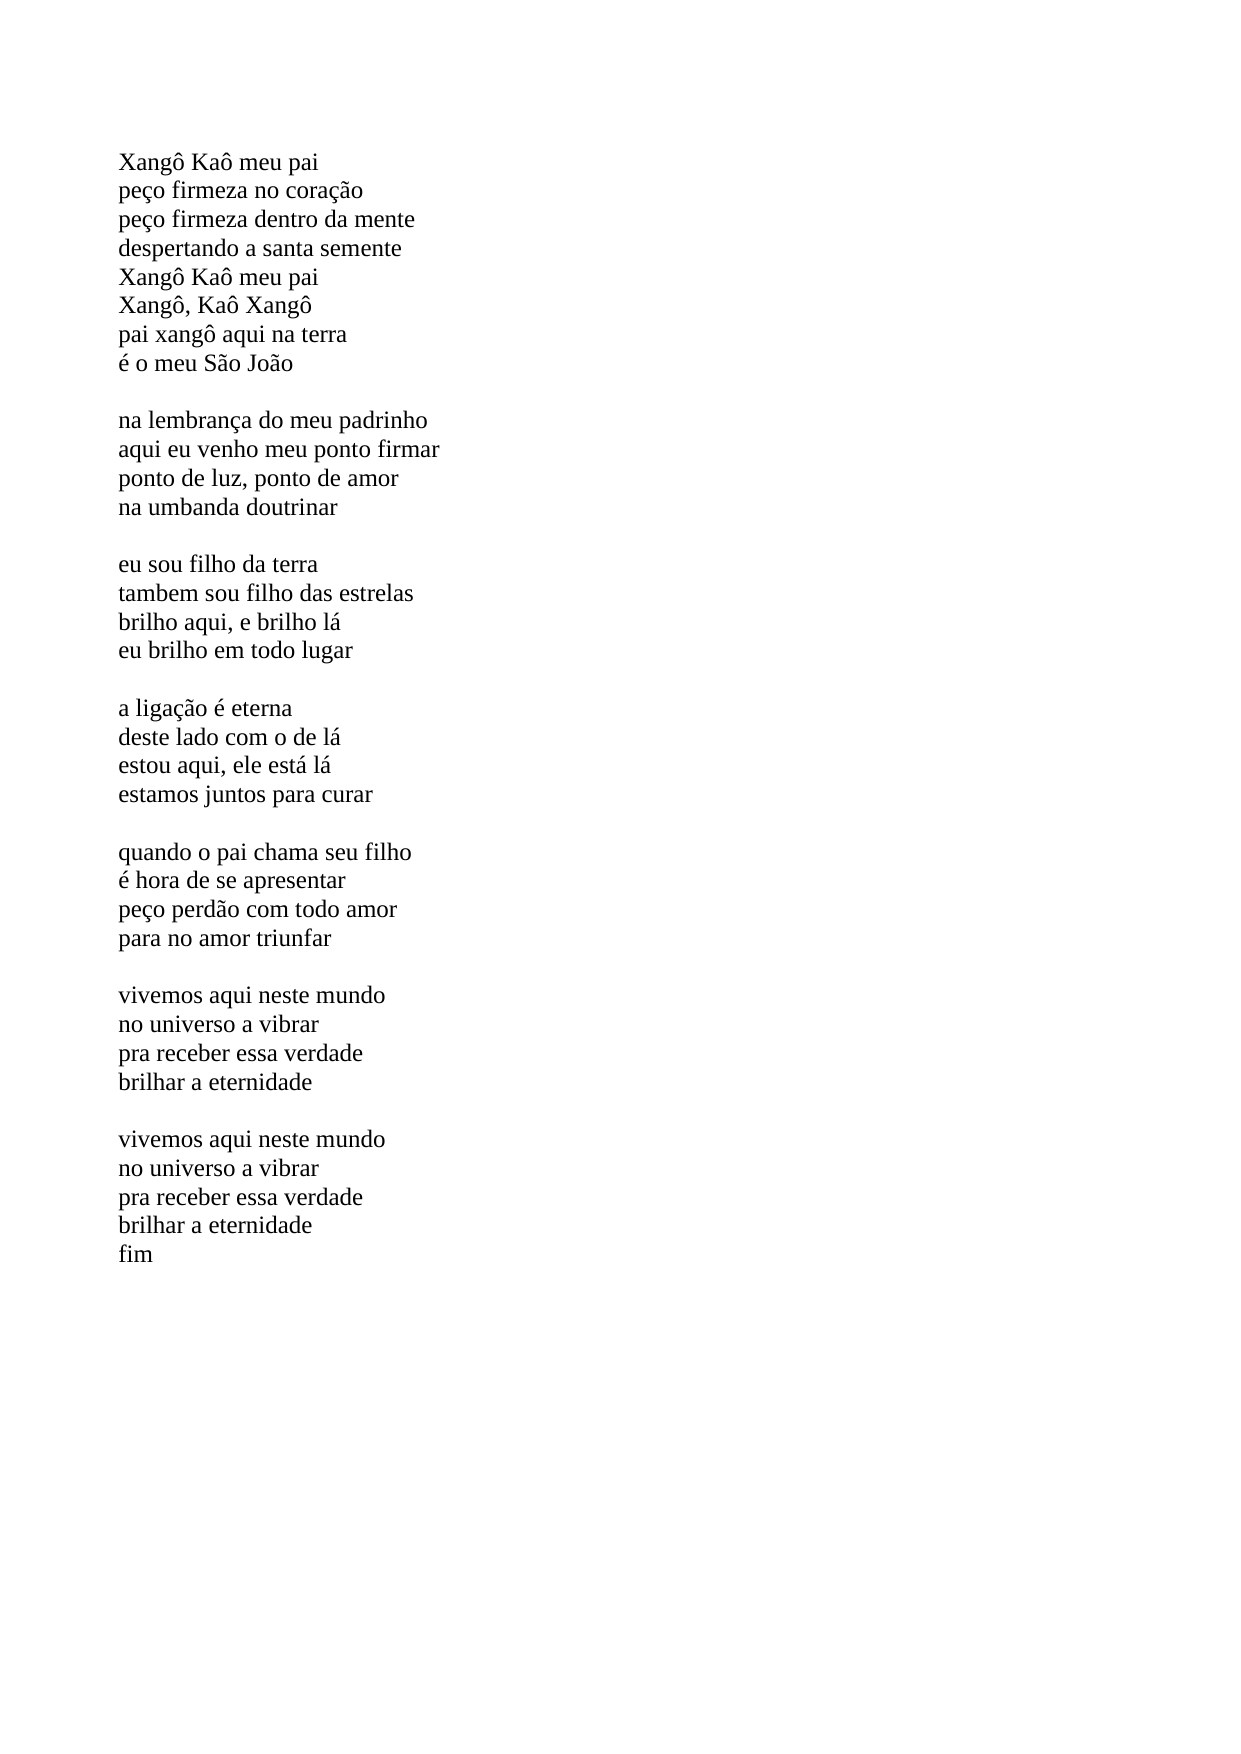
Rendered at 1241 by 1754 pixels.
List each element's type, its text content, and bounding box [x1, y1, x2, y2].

text no universo a vibrar [118, 1153, 1122, 1182]
text pra receber essa verdade [118, 1038, 1122, 1067]
text estou aqui, ele está lá [118, 751, 1122, 779]
text ponto de luz, ponto de amor [118, 463, 1122, 492]
text estamos juntos para curar [118, 779, 1122, 808]
text pra receber essa verdade [118, 1182, 1122, 1211]
text despertando a santa semente [118, 233, 1122, 262]
text deste lado com o de lá [118, 722, 1122, 751]
text é hora de se apresentar [118, 866, 1122, 894]
text peço perdão com todo amor [118, 894, 1122, 923]
text peço firmeza no coração [118, 176, 1122, 204]
text a ligação é eterna [118, 693, 1122, 722]
text fim [118, 1239, 1122, 1268]
text Xangô Kaô meu pai [118, 147, 1122, 176]
text quando o pai chama seu filho [118, 837, 1122, 866]
text brilhar a eternidade [118, 1211, 1122, 1239]
text eu brilho em todo lugar [118, 636, 1122, 664]
text vivemos aqui neste mundo [118, 981, 1122, 1009]
text pai xangô aqui na terra [118, 319, 1122, 348]
text Xangô Kaô meu pai Xangô, Kaô Xangô [118, 262, 1122, 319]
text na umbanda doutrinar [118, 492, 1122, 521]
text eu sou filho da terra [118, 549, 1122, 578]
text brilho aqui, e brilho lá [118, 607, 1122, 636]
text no universo a vibrar [118, 1009, 1122, 1038]
text é o meu São João [118, 348, 1122, 377]
text para no amor triunfar [118, 923, 1122, 952]
text peço firmeza dentro da mente [118, 204, 1122, 233]
text tambem sou filho das estrelas [118, 578, 1122, 607]
text aqui eu venho meu ponto firmar [118, 434, 1122, 463]
text na lembrança do meu padrinho [118, 406, 1122, 434]
text vivemos aqui neste mundo [118, 1124, 1122, 1153]
text brilhar a eternidade [118, 1067, 1122, 1096]
